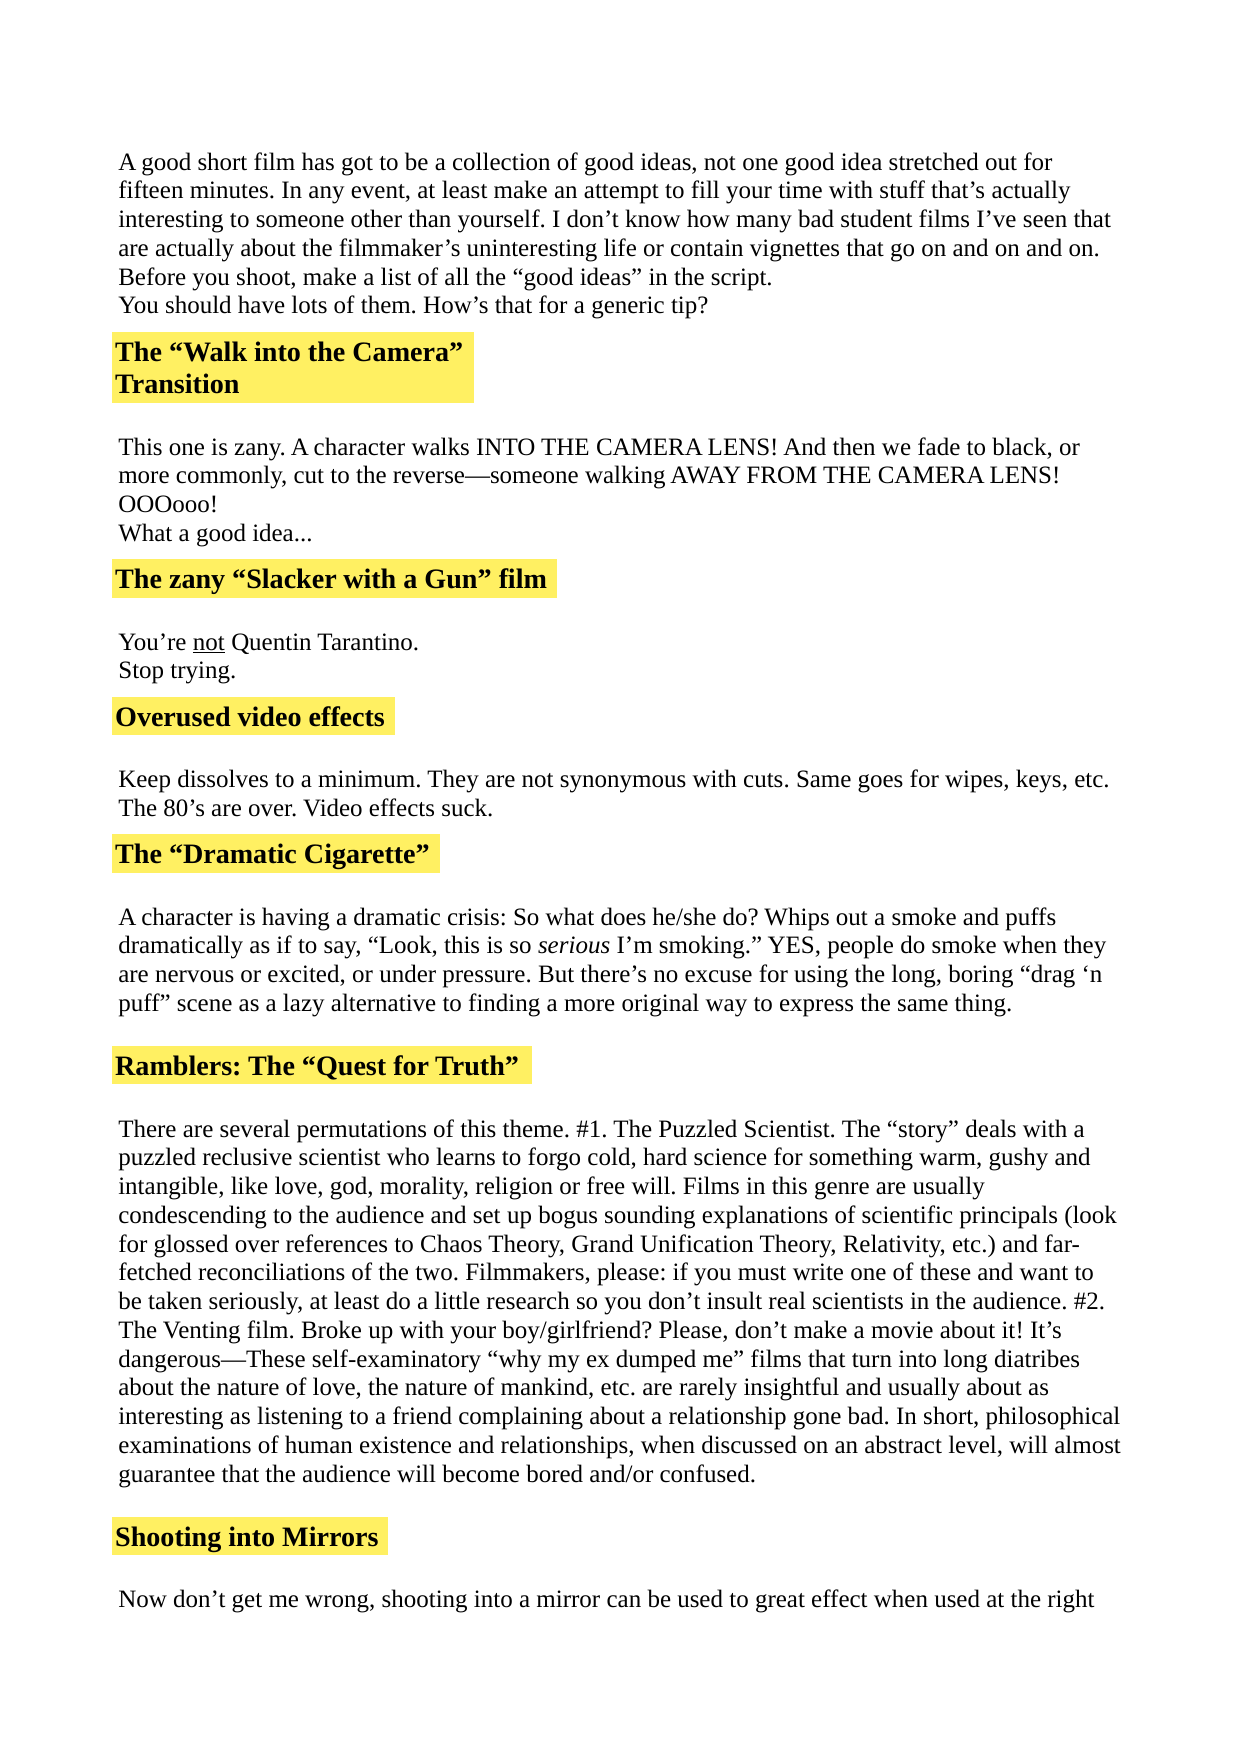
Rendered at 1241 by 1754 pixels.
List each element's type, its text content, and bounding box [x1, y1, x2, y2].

text A character is having a dramatic crisis: So what does he/she do? Whips out a smoke and puffs dramatically as if to say, “Look, this is so serious I’m smoking.” YES, people do smoke when they are nervous or excited, or under pressure. But there’s no excuse for using the long, boring “drag ‘n puff” scene as a lazy alternative to finding a more original way to express the same thing. [118, 902, 1122, 1017]
table_header The zany “Slacker with a Gun” film [112, 559, 557, 598]
table_header The “Dramatic Cigarette” [112, 834, 440, 873]
text This one is zany. A character walks INTO THE CAMERA LENS! And then we fade to black, or more commonly, cut to the reverse—someone walking AWAY FROM THE CAMERA LENS! OOOooo! What a good idea... [118, 403, 1122, 547]
table_header The “Walk into the Camera” Transition [112, 332, 474, 403]
table_header Ramblers: The “Quest for Truth” [112, 1046, 532, 1084]
text You’re not Quentin Tarantino. Stop trying. [118, 598, 1122, 684]
text Now don’t get me wrong, shooting into a mirror can be used to great effect when used at the right [118, 1584, 1122, 1613]
text Keep dissolves to a minimum. They are not synonymous with cuts. Same goes for wipes, keys, etc. The 80’s are over. Video effects suck. [118, 735, 1122, 821]
text A good short film has got to be a collection of good ideas, not one good idea stretched out for fifteen minutes. In any event, at least make an attempt to fill your time with stuff that’s actually interesting to someone other than yourself. I don’t know how many bad student films I’ve seen that are actually about the filmmaker’s uninteresting life or contain vignettes that go on and on and on. Before you shoot, make a list of all the “good ideas” in the script. You should have lots of them. How’s that for a generic tip? [118, 118, 1122, 319]
table_header Shooting into Mirrors [112, 1517, 388, 1555]
text There are several permutations of this theme. #1. The Puzzled Scientist. The “story” deals with a puzzled reclusive scientist who learns to forgo cold, hard science for something warm, gushy and intangible, like love, god, morality, religion or free will. Films in this genre are usually condescending to the audience and set up bogus sounding explanations of scientific principals (look for glossed over references to Chaos Theory, Grand Unification Theory, Relativity, etc.) and far-fetched reconciliations of the two. Filmmakers, please: if you must write one of these and want to be taken seriously, at least do a little research so you don’t insult real scientists in the audience. #2. The Venting film. Broke up with your boy/girlfriend? Please, don’t make a movie about it! It’s dangerous—These self-examinatory “why my ex dumped me” films that turn into long diatribes about the nature of love, the nature of mankind, etc. are rarely insightful and usually about as interesting as listening to a friend complaining about a relationship gone bad. In short, philosophical examinations of human existence and relationships, when discussed on an abstract level, will almost guarantee that the audience will become bored and/or confused. [118, 1114, 1122, 1487]
table_header Overused video effects [112, 697, 395, 735]
